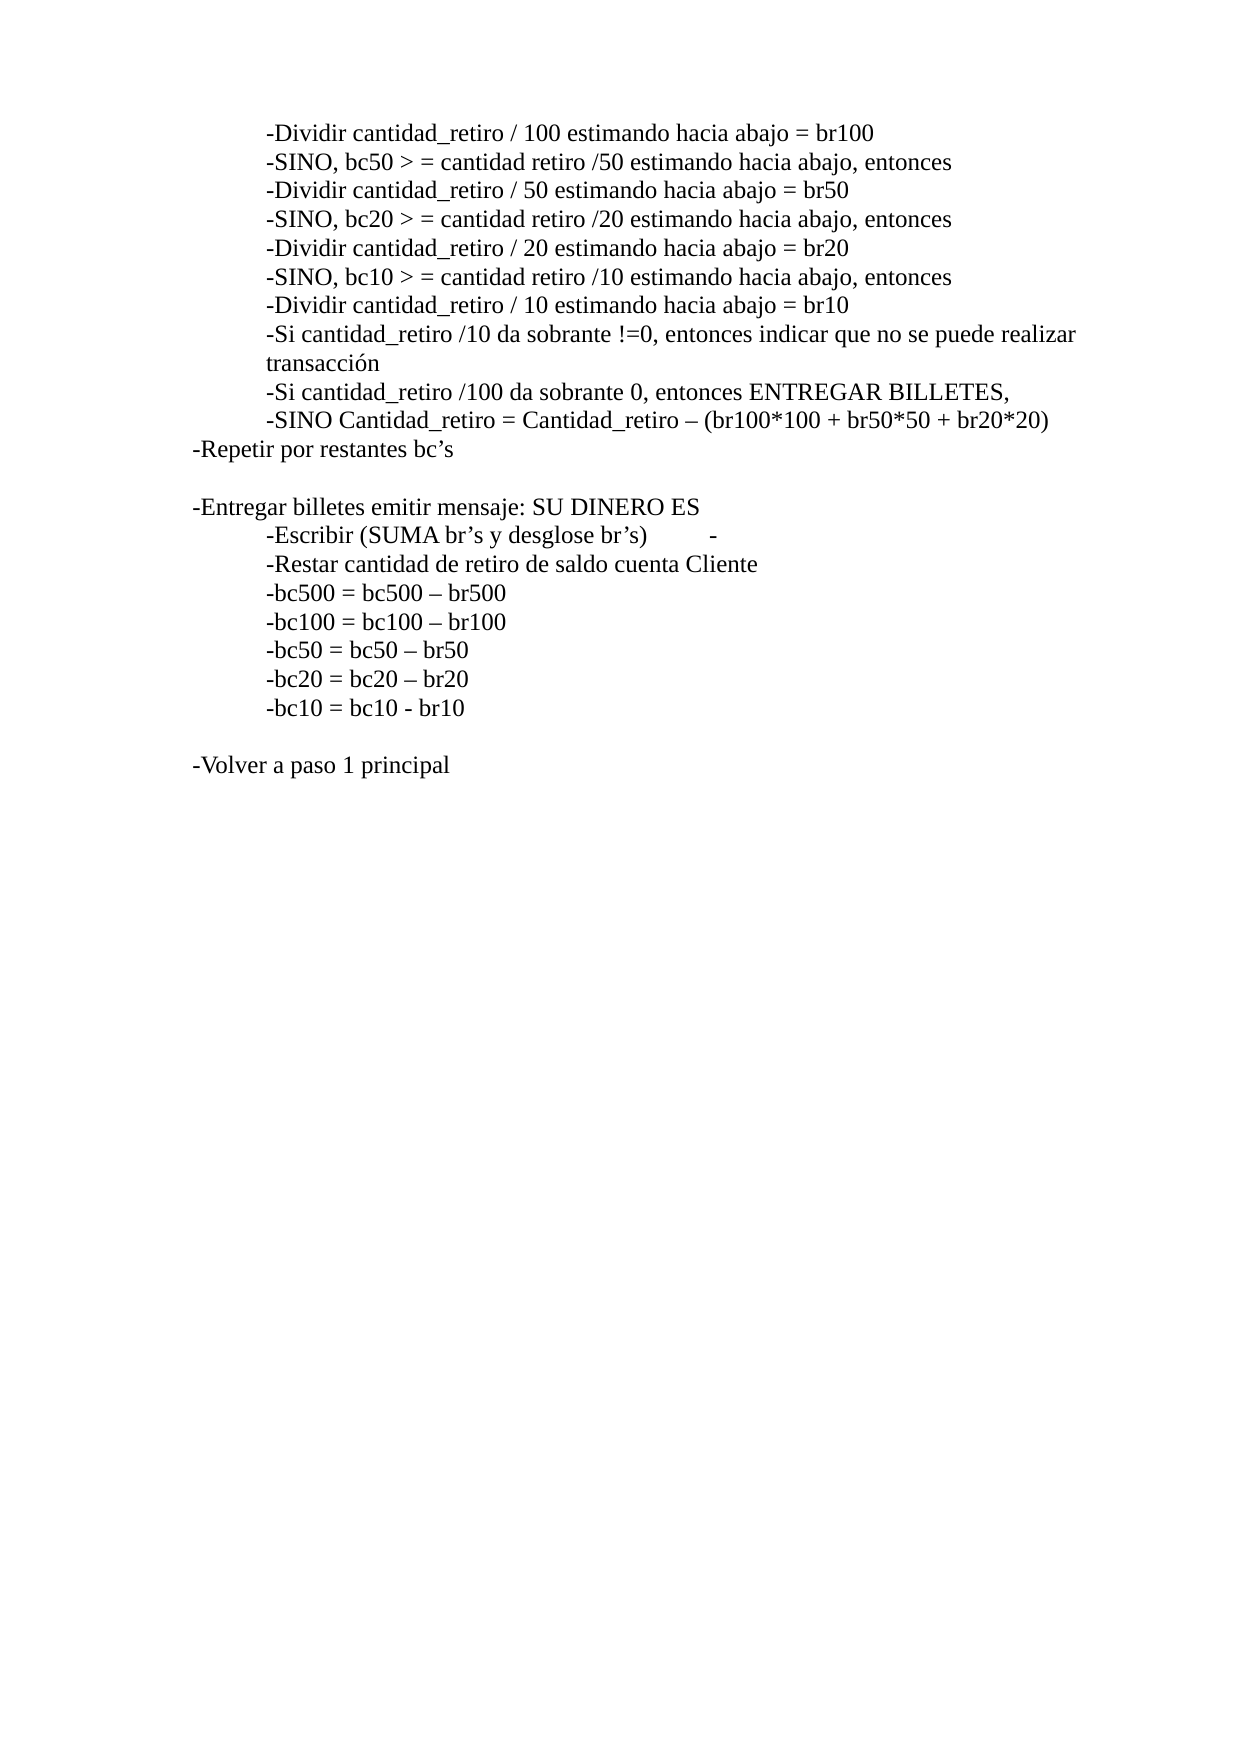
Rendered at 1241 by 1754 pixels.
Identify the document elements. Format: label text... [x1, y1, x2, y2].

text -Escribir (SUMA br’s y desglose br’s) - [118, 521, 1122, 549]
text -Dividir cantidad_retiro / 10 estimando hacia abajo = br10 [192, 291, 1122, 319]
text -bc500 = bc500 – br500 [118, 578, 1122, 607]
text -bc50 = bc50 – br50 [192, 636, 1122, 664]
text -SINO, bc50 > = cantidad retiro /50 estimando hacia abajo, entonces [192, 147, 1122, 176]
text -SINO Cantidad_retiro = Cantidad_retiro – (br100*100 + br50*50 + br20*20) [192, 406, 1122, 434]
text -SINO, bc10 > = cantidad retiro /10 estimando hacia abajo, entonces [192, 262, 1122, 291]
text -bc10 = bc10 - br10 [192, 693, 1122, 722]
text -bc20 = bc20 – br20 [192, 664, 1122, 693]
text -Volver a paso 1 principal [118, 751, 1122, 779]
text -Dividir cantidad_retiro / 100 estimando hacia abajo = br100 [192, 118, 1122, 147]
text -Restar cantidad de retiro de saldo cuenta Cliente [118, 549, 1122, 578]
text -bc100 = bc100 – br100 [192, 607, 1122, 636]
text -Dividir cantidad_retiro / 20 estimando hacia abajo = br20 [192, 233, 1122, 262]
text -Repetir por restantes bc’s [192, 434, 1122, 463]
text -Si cantidad_retiro /10 da sobrante !=0, entonces indicar que no se puede realizar transacción [192, 319, 1122, 377]
text -SINO, bc20 > = cantidad retiro /20 estimando hacia abajo, entonces [192, 204, 1122, 233]
text -Si cantidad_retiro /100 da sobrante 0, entonces ENTREGAR BILLETES, [266, 377, 1122, 406]
text -Dividir cantidad_retiro / 50 estimando hacia abajo = br50 [192, 176, 1122, 204]
text -Entregar billetes emitir mensaje: SU DINERO ES [118, 492, 1122, 521]
